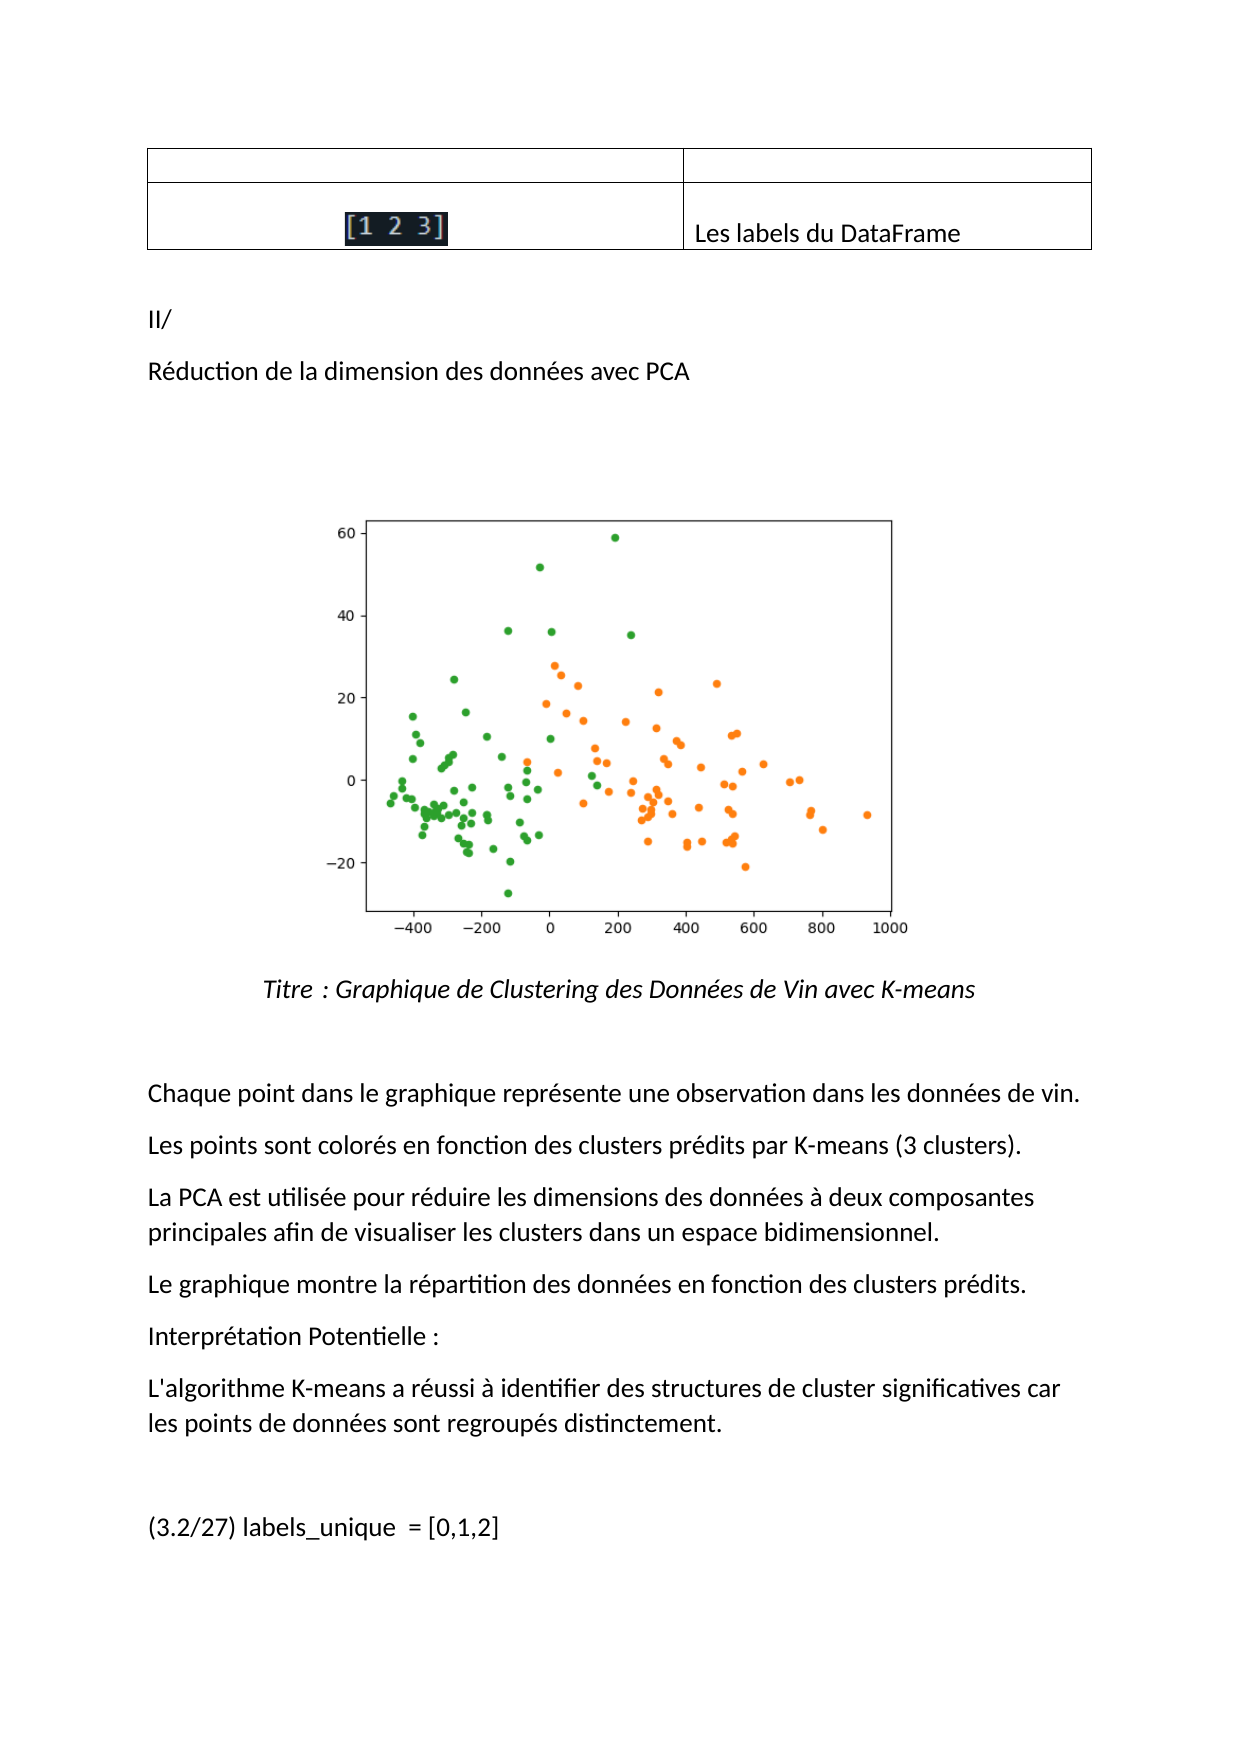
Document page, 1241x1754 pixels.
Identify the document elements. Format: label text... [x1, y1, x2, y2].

text Chaque point dans le graphique représente une observation dans les données de vin. [148, 1076, 1093, 1109]
text Réduction de la dimension des données avec PCA [148, 354, 1093, 387]
text La PCA est utilisée pour réduire les dimensions des données à deux composantes principales afin de visualiser les clusters dans un espace bidimensionnel. [148, 1180, 1093, 1248]
text Le graphique montre la répartition des données en fonction des clusters prédits. [148, 1267, 1093, 1300]
text II/ [148, 302, 1093, 335]
text L'algorithme K-means a réussi à identifier des structures de cluster significatives car les points de données sont regroupés distinctement. [148, 1371, 1093, 1439]
text Titre : Graphique de Clustering des Données de Vin avec K-means [148, 972, 1093, 1005]
text (3.2/27) labels_unique = [0,1,2] [148, 1511, 1093, 1543]
table_cell [684, 149, 1091, 182]
table_cell Les labels du DataFrame [684, 183, 1091, 249]
table_cell [148, 183, 683, 249]
text Interprétation Potentielle : [148, 1319, 1093, 1352]
table_cell [148, 149, 683, 182]
text Les points sont colorés en fonction des clusters prédits par K-means (3 clusters). [148, 1128, 1093, 1161]
